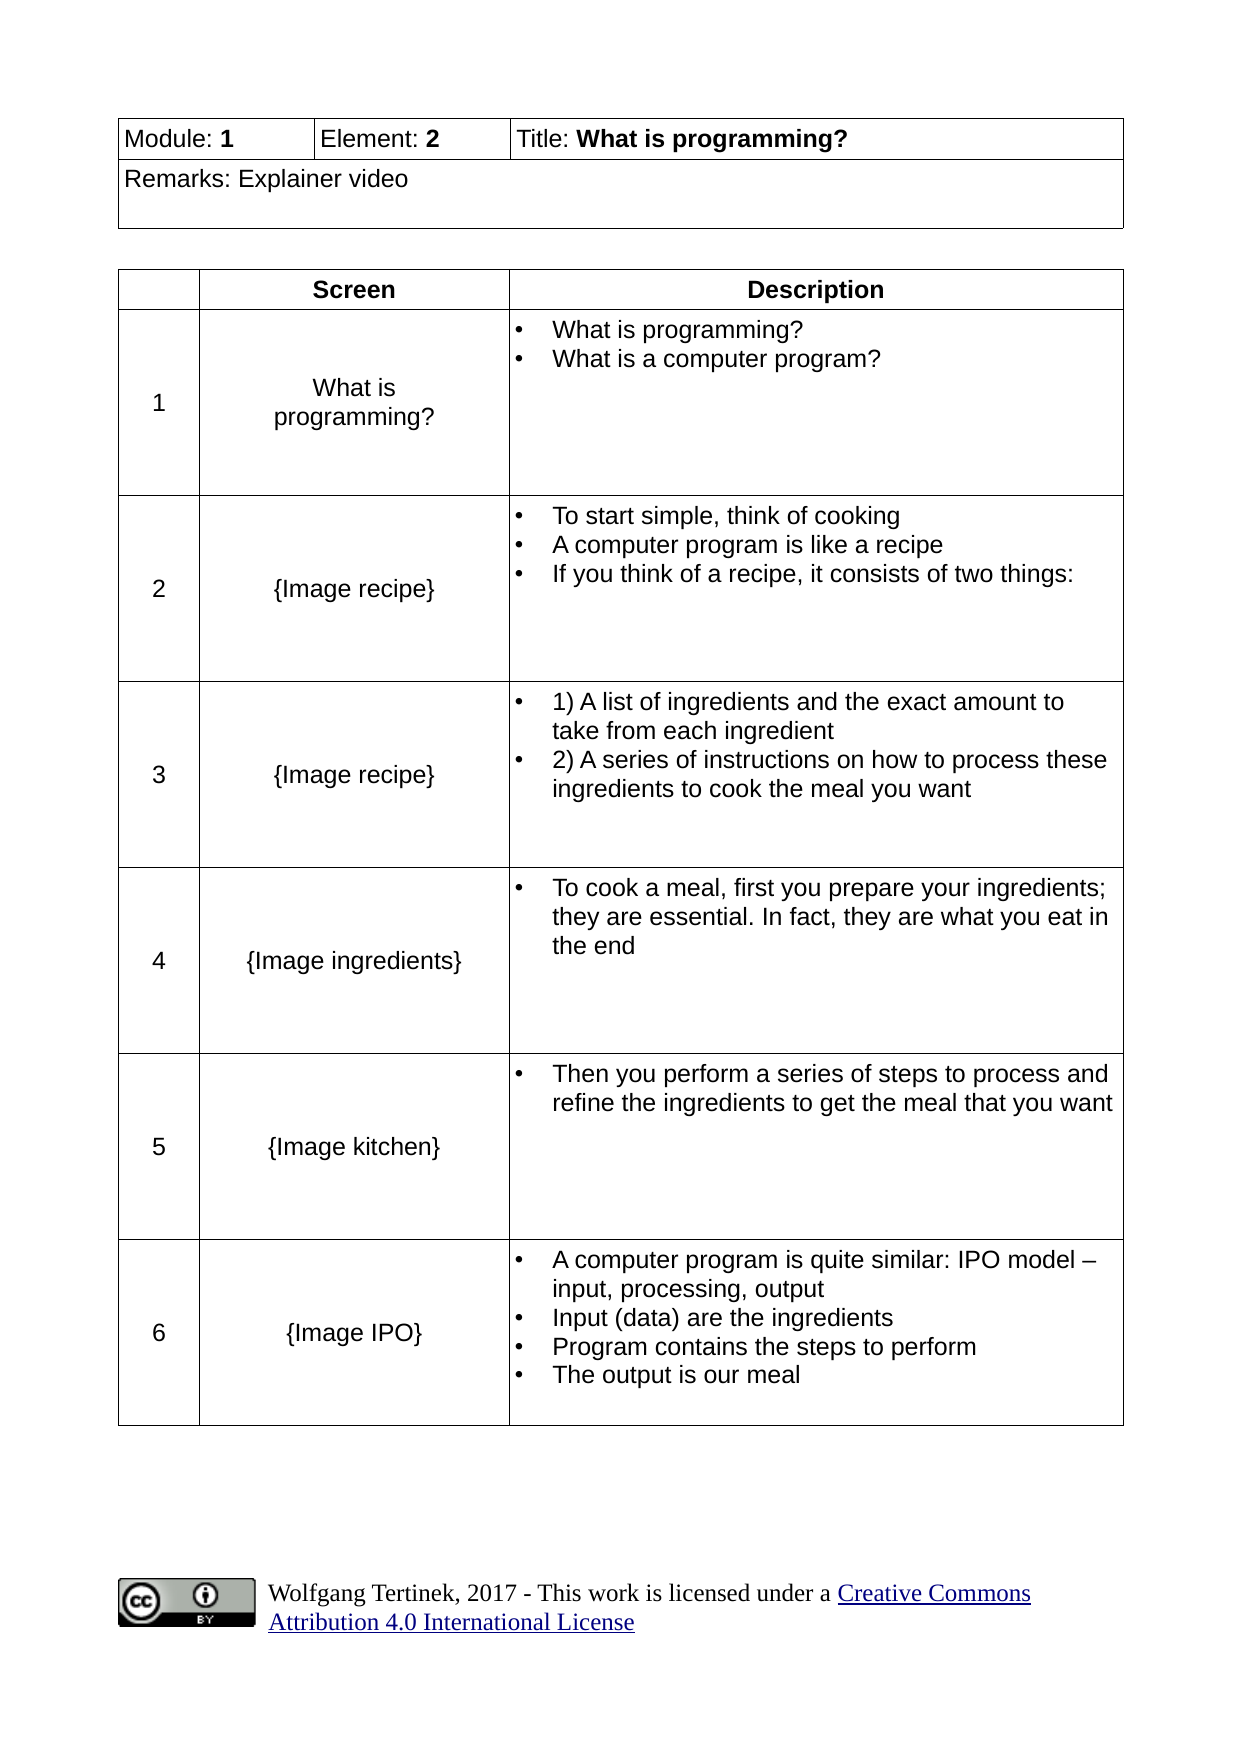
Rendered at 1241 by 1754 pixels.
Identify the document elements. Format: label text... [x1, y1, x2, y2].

table_cell {Image recipe} [200, 496, 509, 681]
table_header Title: What is programming? [511, 119, 1123, 158]
table_cell 1) A list of ingredients and the exact amount to take from each ingredient 2) A series of instructions on how to process these ingredients to cook the meal you want [510, 682, 1123, 867]
table_cell 4 [119, 868, 199, 1053]
table_cell 5 [119, 1054, 199, 1239]
table_cell 6 [119, 1240, 199, 1425]
table_cell 1 [119, 310, 199, 495]
table_header Description [510, 270, 1123, 309]
table_cell To start simple, think of cooking A computer program is like a recipe If you think of a recipe, it consists of two things: [510, 496, 1123, 681]
table_cell 3 [119, 682, 199, 867]
table_header Screen [200, 270, 509, 309]
picture [118, 1578, 256, 1627]
table_cell Then you perform a series of steps to process and refine the ingredients to get the meal that you want [510, 1054, 1123, 1239]
table_cell 2 [119, 496, 199, 681]
table_cell To cook a meal, first you prepare your ingredients; they are essential. In fact, they are what you eat in the end [510, 868, 1123, 1053]
table_cell Remarks: Explainer video [119, 160, 1123, 227]
table_header [119, 270, 199, 309]
table_header Module: 1 [119, 119, 314, 158]
table_cell What is programming? What is a computer program? [510, 310, 1123, 495]
table_cell {Image IPO} [200, 1240, 509, 1425]
table_cell {Image kitchen} [200, 1054, 509, 1239]
table_header Element: 2 [315, 119, 510, 158]
table_cell {Image recipe} [200, 682, 509, 867]
table_cell {Image ingredients} [200, 868, 509, 1053]
table_cell What is programming? [200, 310, 509, 495]
table_cell A computer program is quite similar: IPO model – input, processing, output Input (data) are the ingredients Program contains the steps to perform The output is our meal [510, 1240, 1123, 1425]
